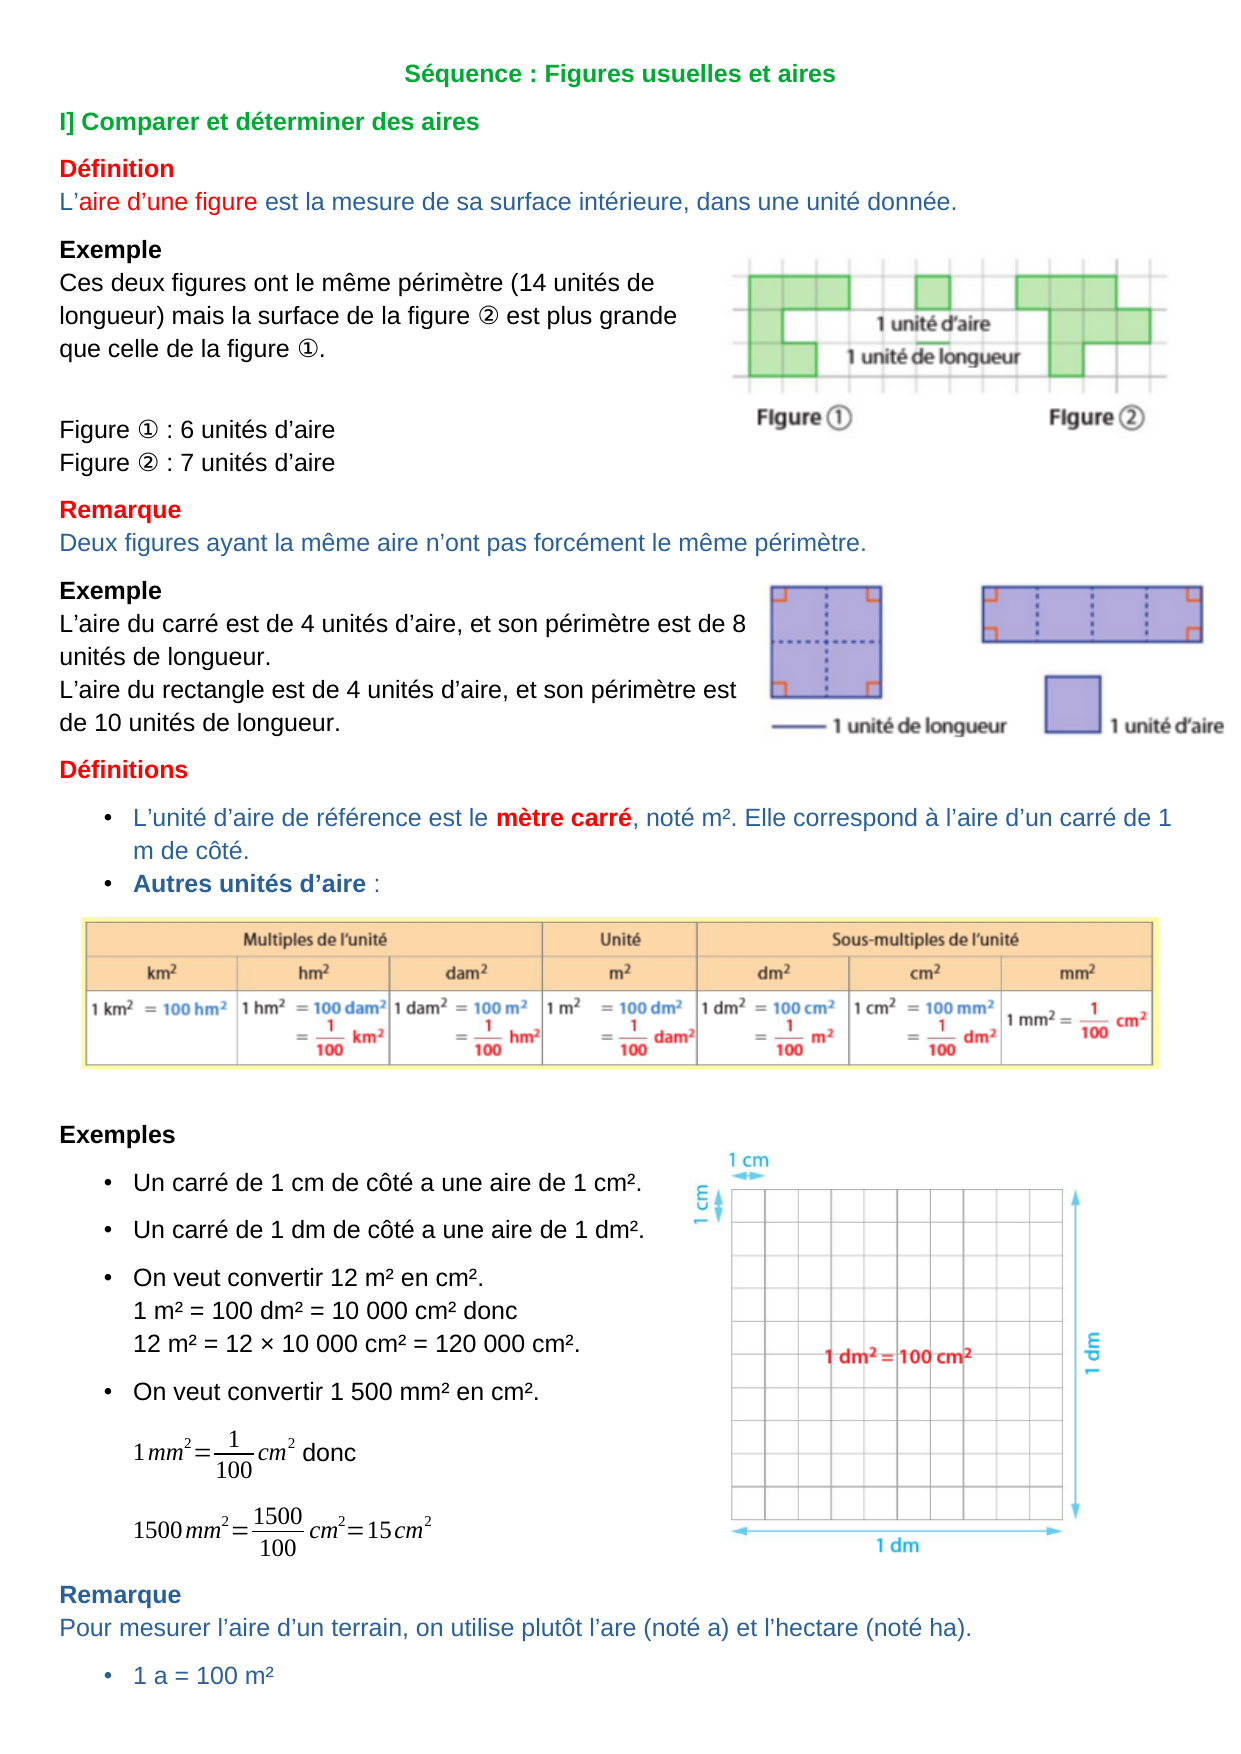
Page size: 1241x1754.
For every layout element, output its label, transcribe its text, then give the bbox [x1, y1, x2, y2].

list [1101, 1215, 1181, 1244]
list 1 a = 100 m² [103, 1661, 1181, 1690]
text Exemple Ces deux figures ont le même périmètre (14 unités de longueur) mais la surface de la figure ② est plus grande que celle de la figure ①. [59, 235, 1181, 363]
list [1101, 1424, 1181, 1483]
picture [81, 917, 1159, 1069]
list donc [103, 1424, 689, 1483]
list [1101, 1377, 1181, 1406]
list Un carré de 1 dm de côté a une aire de 1 dm². [103, 1215, 689, 1244]
picture [689, 1150, 1101, 1554]
text Exemples [59, 1120, 1181, 1149]
list On veut convertir 1 500 mm² en cm². [103, 1377, 689, 1406]
list [1101, 1263, 1181, 1358]
text Définitions [59, 756, 1181, 784]
text I] Comparer et déterminer des aires [59, 107, 1181, 135]
list On veut convertir 12 m² en cm². 1 m² = 100 dm² = 10 000 cm² donc 12 m² = 12 × 10 000 cm² = 120 000 cm². [103, 1263, 689, 1358]
text Figure ① : 6 unités d’aire Figure ② : 7 unités d’aire [59, 382, 1181, 476]
list Autres unités d’aire : [103, 869, 1181, 898]
text Remarque Deux figures ayant la même aire n’ont pas forcément le même périmètre. [59, 495, 1181, 557]
list [1101, 1168, 1181, 1197]
text Remarque Pour mesurer l’aire d’un terrain, on utilise plutôt l’are (noté a) et l’hectare (noté ha). [59, 1580, 1181, 1642]
list Un carré de 1 cm de côté a une aire de 1 cm². [103, 1168, 689, 1197]
picture [720, 252, 1172, 440]
text Exemple L’aire du carré est de 4 unités d’aire, et son périmètre est de 8 unités de longueur. L’aire du rectangle est de 4 unités d’aire, et son périmètre est de 10 unités de longueur. [59, 576, 1181, 737]
text Définition L’aire d’une figure est la mesure de sa surface intérieure, dans une unité donnée. [59, 154, 1181, 216]
list L’unité d’aire de référence est le mètre carré, noté m². Elle correspond à l’aire d’un carré de 1 m de côté. [103, 803, 1181, 865]
picture [760, 582, 1232, 742]
text Séquence : Figures usuelles et aires [59, 59, 1181, 88]
